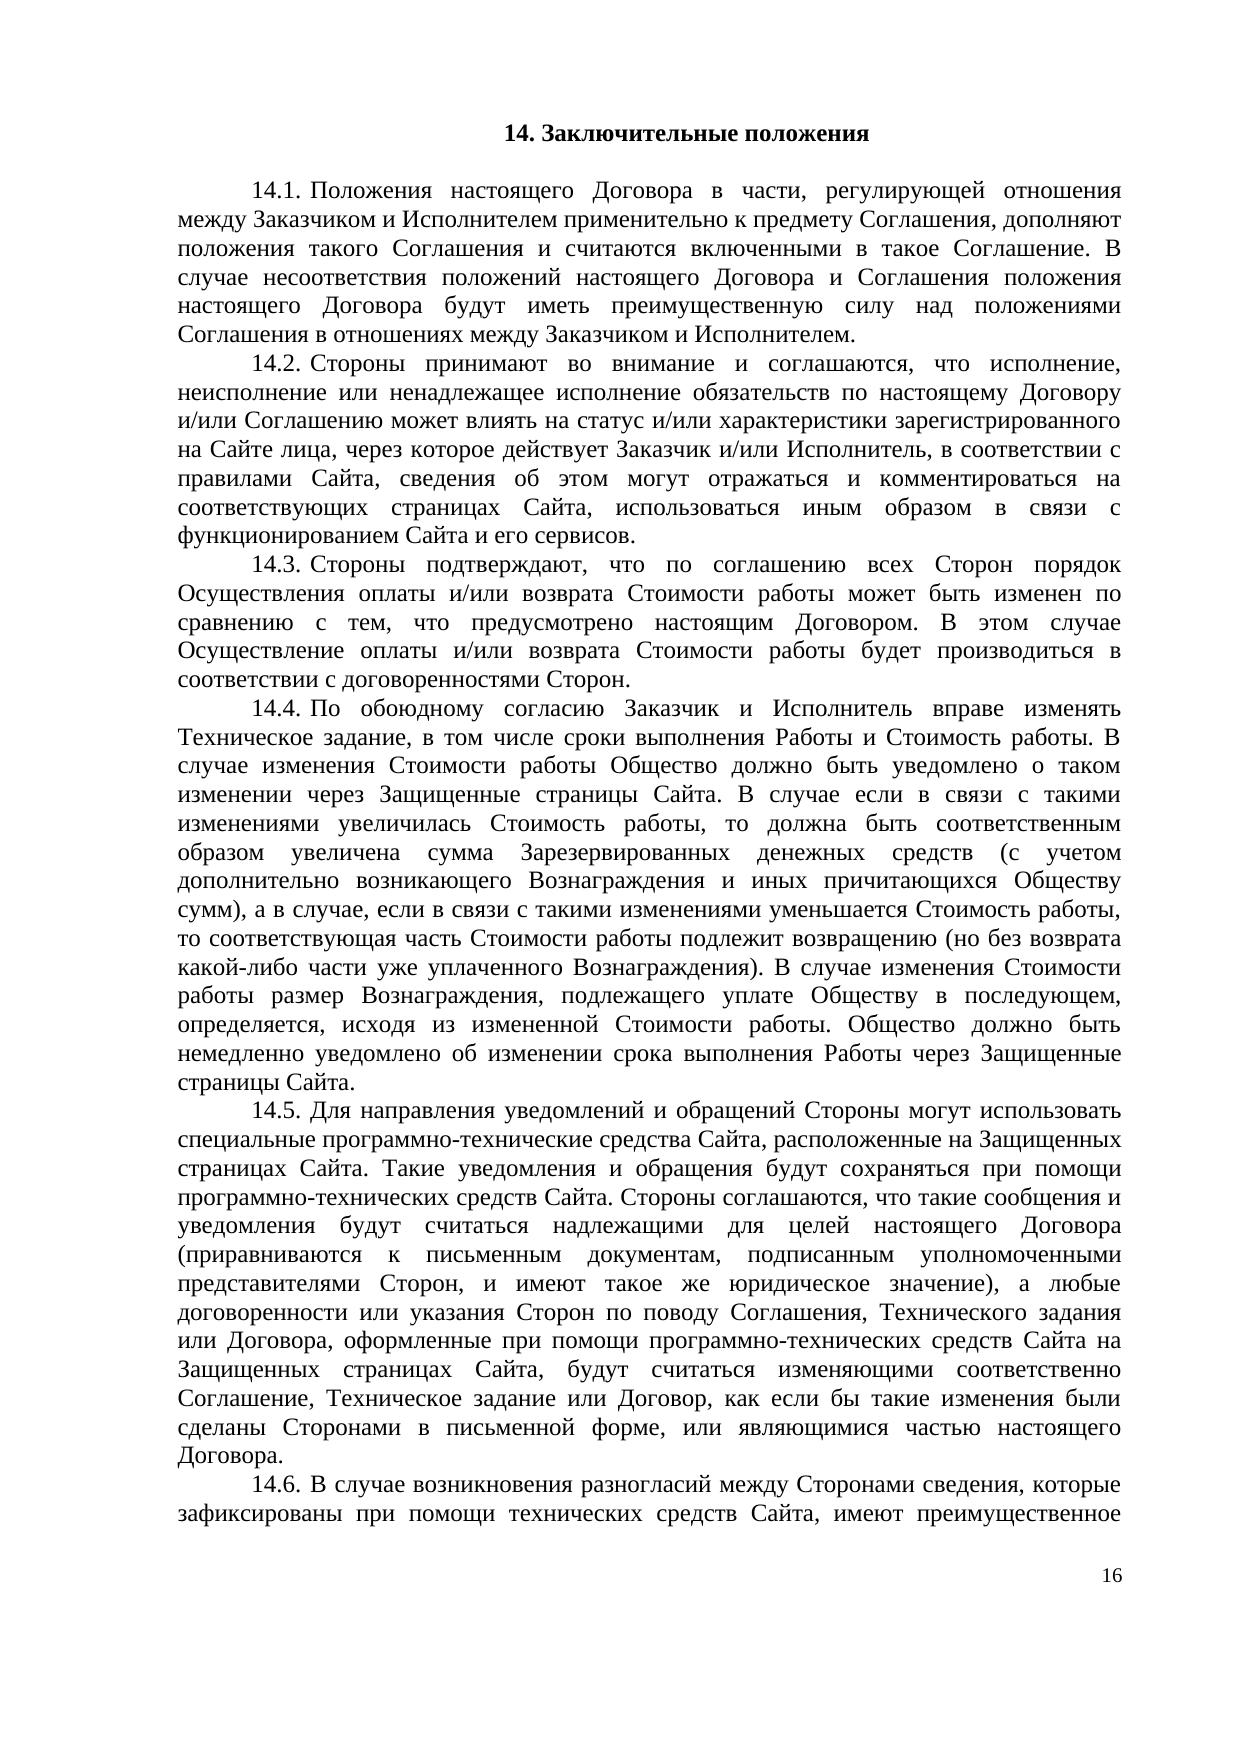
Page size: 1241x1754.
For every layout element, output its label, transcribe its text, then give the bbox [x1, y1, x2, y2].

list По обоюдному согласию Заказчик и Исполнитель вправе изменять Техническое задание, в том числе сроки выполнения Работы и Стоимость работы. В случае изменения Стоимости работы Общество должно быть уведомлено о таком изменении через Защищенные страницы Сайта. В случае если в связи с такими изменениями увеличилась Стоимость работы, то должна быть соответственным образом увеличена сумма Зарезервированных денежных средств (с учетом дополнительно возникающего Вознаграждения и иных причитающихся Обществу сумм), а в случае, если в связи с такими изменениями уменьшается Стоимость работы, то соответствующая часть Стоимости работы подлежит возвращению (но без возврата какой-либо части уже уплаченного Вознаграждения). В случае изменения Стоимости работы размер Вознаграждения, подлежащего уплате Обществу в последующем, определяется, исходя из измененной Стоимости работы. Общество должно быть немедленно уведомлено об изменении срока выполнения Работы через Защищенные страницы Сайта. [177, 693, 1122, 1096]
list Для направления уведомлений и обращений Стороны могут использовать специальные программно-технические средства Сайта, расположенные на Защищенных страницах Сайта. Такие уведомления и обращения будут сохраняться при помощи программно-технических средств Сайта. Стороны соглашаются, что такие сообщения и уведомления будут считаться надлежащими для целей настоящего Договора (приравниваются к письменным документам, подписанным уполномоченными представителями Сторон, и имеют такое же юридическое значение), а любые договоренности или указания Сторон по поводу Соглашения, Технического задания или Договора, оформленные при помощи программно-технических средств Сайта на Защищенных страницах Сайта, будут считаться изменяющими соответственно Соглашение, Техническое задание или Договор, как если бы такие изменения были сделаны Сторонами в письменной форме, или являющимися частью настоящего Договора. [177, 1096, 1122, 1469]
list Стороны подтверждают, что по соглашению всех Сторон порядок Осуществления оплаты и/или возврата Стоимости работы может быть изменен по сравнению с тем, что предусмотрено настоящим Договором. В этом случае Осуществление оплаты и/или возврата Стоимости работы будет производиться в соответствии с договоренностями Сторон. [177, 549, 1122, 693]
list В случае возникновения разногласий между Сторонами сведения, которые зафиксированы при помощи технических средств Сайта, имеют преимущественное [177, 1469, 1122, 1527]
list Стороны принимают во внимание и соглашаются, что исполнение, неисполнение или ненадлежащее исполнение обязательств по настоящему Договору и/или Соглашению может влиять на статус и/или характеристики зарегистрированного на Сайте лица, через которое действует Заказчик и/или Исполнитель, в соответствии с правилами Сайта, сведения об этом могут отражаться и комментироваться на соответствующих страницах Сайта, использоваться иным образом в связи с функционированием Сайта и его сервисов. [177, 348, 1122, 549]
list Заключительные положения [177, 118, 1122, 147]
list Положения настоящего Договора в части, регулирующей отношения между Заказчиком и Исполнителем применительно к предмету Соглашения, дополняют положения такого Соглашения и считаются включенными в такое Соглашение. В случае несоответствия положений настоящего Договора и Соглашения положения настоящего Договора будут иметь преимущественную силу над положениями Соглашения в отношениях между Заказчиком и Исполнителем. [177, 176, 1122, 348]
